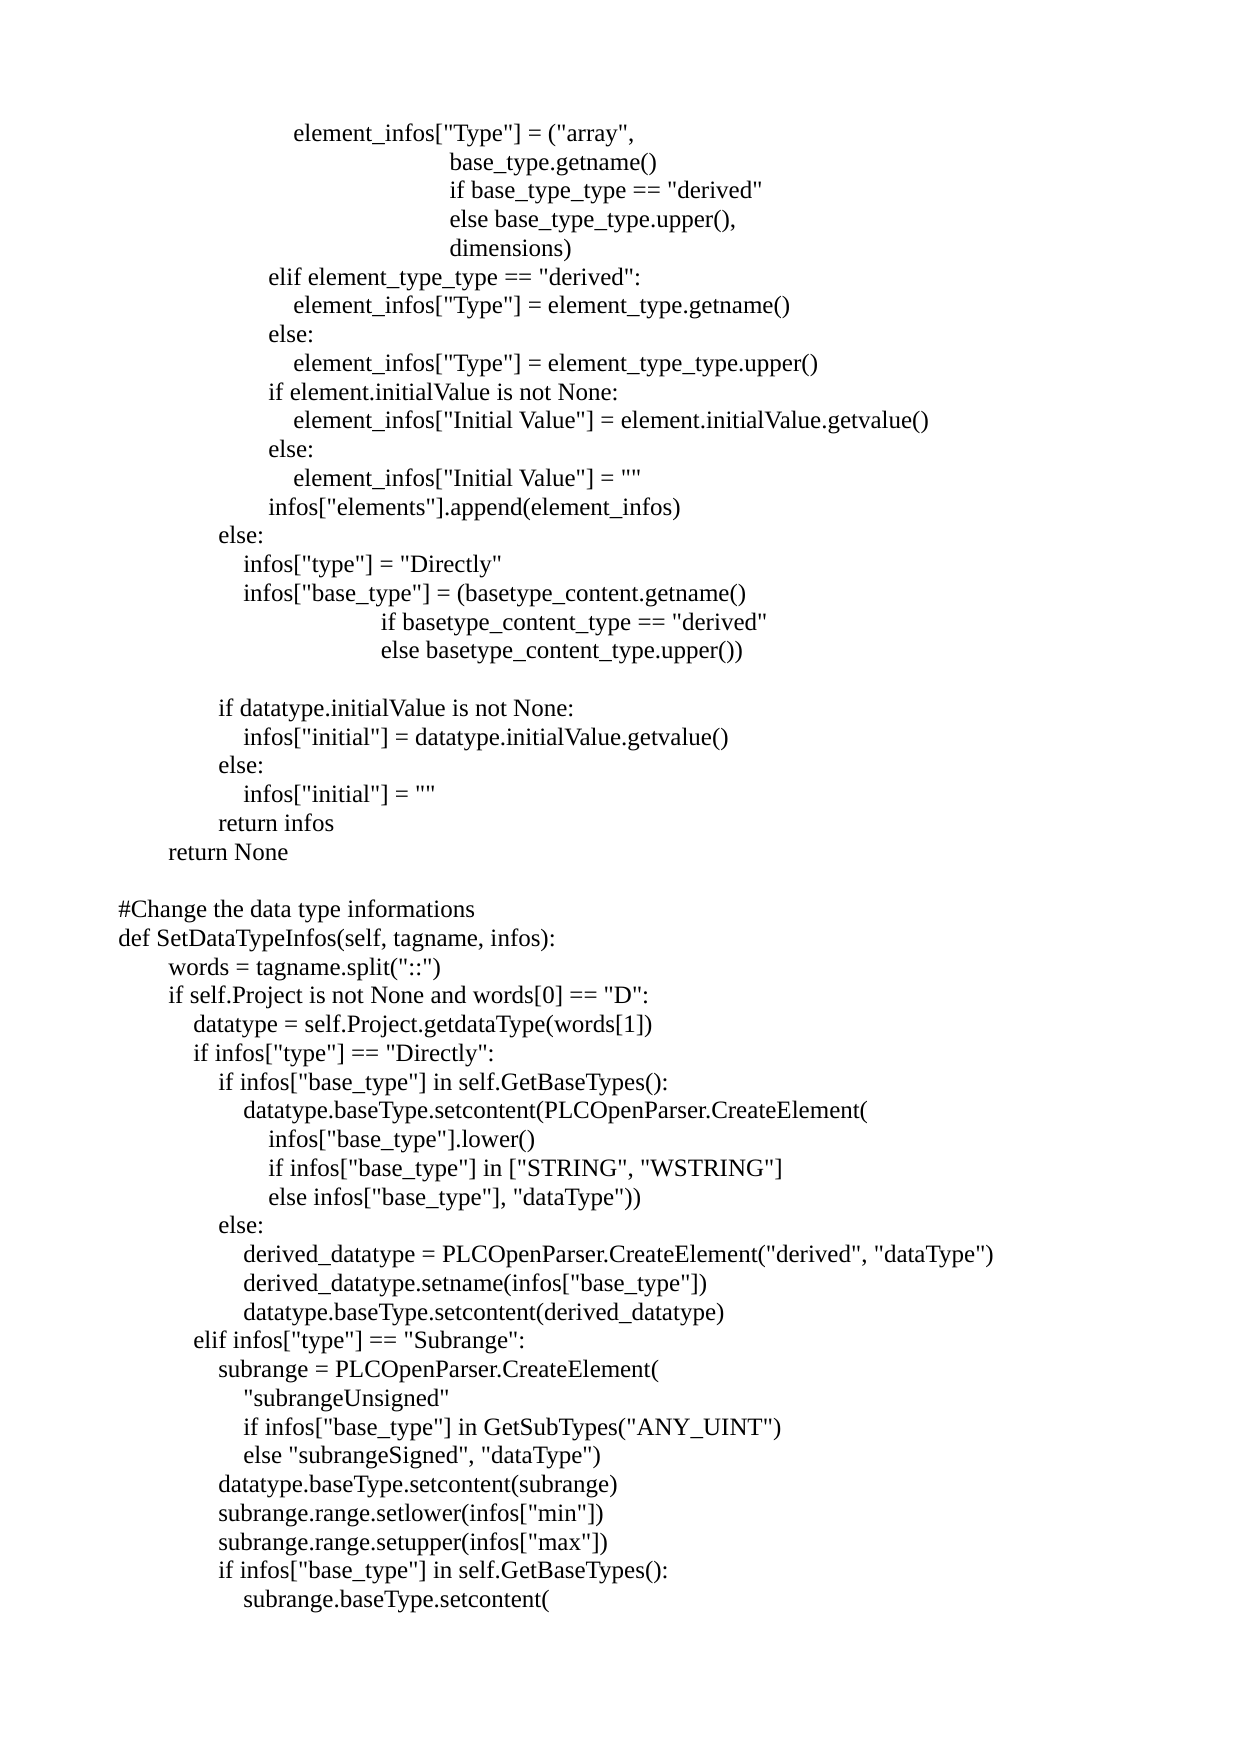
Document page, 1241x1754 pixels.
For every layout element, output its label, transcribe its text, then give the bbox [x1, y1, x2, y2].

text element_infos["Type"] = element_type_type.upper() [118, 348, 1122, 377]
text element_infos["Type"] = ("array", [118, 118, 1122, 147]
text return infos [118, 808, 1122, 837]
text element_infos["Initial Value"] = "" [118, 463, 1122, 492]
text datatype.baseType.setcontent(derived_datatype) [118, 1297, 1122, 1326]
text if infos["base_type"] in self.GetBaseTypes(): [118, 1556, 1122, 1584]
text derived_datatype.setname(infos["base_type"]) [118, 1268, 1122, 1297]
text derived_datatype = PLCOpenParser.CreateElement("derived", "dataType") [118, 1239, 1122, 1268]
text infos["initial"] = "" [118, 779, 1122, 808]
text datatype = self.Project.getdataType(words[1]) [118, 1009, 1122, 1038]
text else: [118, 751, 1122, 779]
text #Change the data type informations [118, 894, 1122, 923]
text else "subrangeSigned", "dataType") [118, 1441, 1122, 1469]
text subrange.range.setlower(infos["min"]) [118, 1498, 1122, 1527]
text subrange.range.setupper(infos["max"]) [118, 1527, 1122, 1556]
text datatype.baseType.setcontent(subrange) [118, 1469, 1122, 1498]
text if infos["base_type"] in GetSubTypes("ANY_UINT") [118, 1412, 1122, 1441]
text if self.Project is not None and words[0] == "D": [118, 981, 1122, 1009]
text if basetype_content_type == "derived" [118, 607, 1122, 636]
text elif infos["type"] == "Subrange": [118, 1326, 1122, 1354]
text return None [118, 837, 1122, 866]
text dimensions) [118, 233, 1122, 262]
text else: [118, 521, 1122, 549]
text infos["initial"] = datatype.initialValue.getvalue() [118, 722, 1122, 751]
text words = tagname.split("::") [118, 952, 1122, 981]
text subrange.baseType.setcontent( [118, 1584, 1122, 1613]
text else: [118, 319, 1122, 348]
text infos["base_type"] = (basetype_content.getname() [118, 578, 1122, 607]
text elif element_type_type == "derived": [118, 262, 1122, 291]
text if element.initialValue is not None: [118, 377, 1122, 406]
text base_type.getname() [118, 147, 1122, 176]
text if infos["base_type"] in self.GetBaseTypes(): [118, 1067, 1122, 1096]
text infos["type"] = "Directly" [118, 549, 1122, 578]
text else infos["base_type"], "dataType")) [118, 1182, 1122, 1211]
text if base_type_type == "derived" [118, 176, 1122, 204]
text if datatype.initialValue is not None: [118, 693, 1122, 722]
text element_infos["Initial Value"] = element.initialValue.getvalue() [118, 406, 1122, 434]
text element_infos["Type"] = element_type.getname() [118, 291, 1122, 319]
text datatype.baseType.setcontent(PLCOpenParser.CreateElement( [118, 1096, 1122, 1124]
text subrange = PLCOpenParser.CreateElement( [118, 1354, 1122, 1383]
text else: [118, 1211, 1122, 1239]
text else: [118, 434, 1122, 463]
text def SetDataTypeInfos(self, tagname, infos): [118, 923, 1122, 952]
text infos["elements"].append(element_infos) [118, 492, 1122, 521]
text else basetype_content_type.upper()) [118, 636, 1122, 664]
text if infos["type"] == "Directly": [118, 1038, 1122, 1067]
text if infos["base_type"] in ["STRING", "WSTRING"] [118, 1153, 1122, 1182]
text "subrangeUnsigned" [118, 1383, 1122, 1412]
text else base_type_type.upper(), [118, 204, 1122, 233]
text infos["base_type"].lower() [118, 1124, 1122, 1153]
